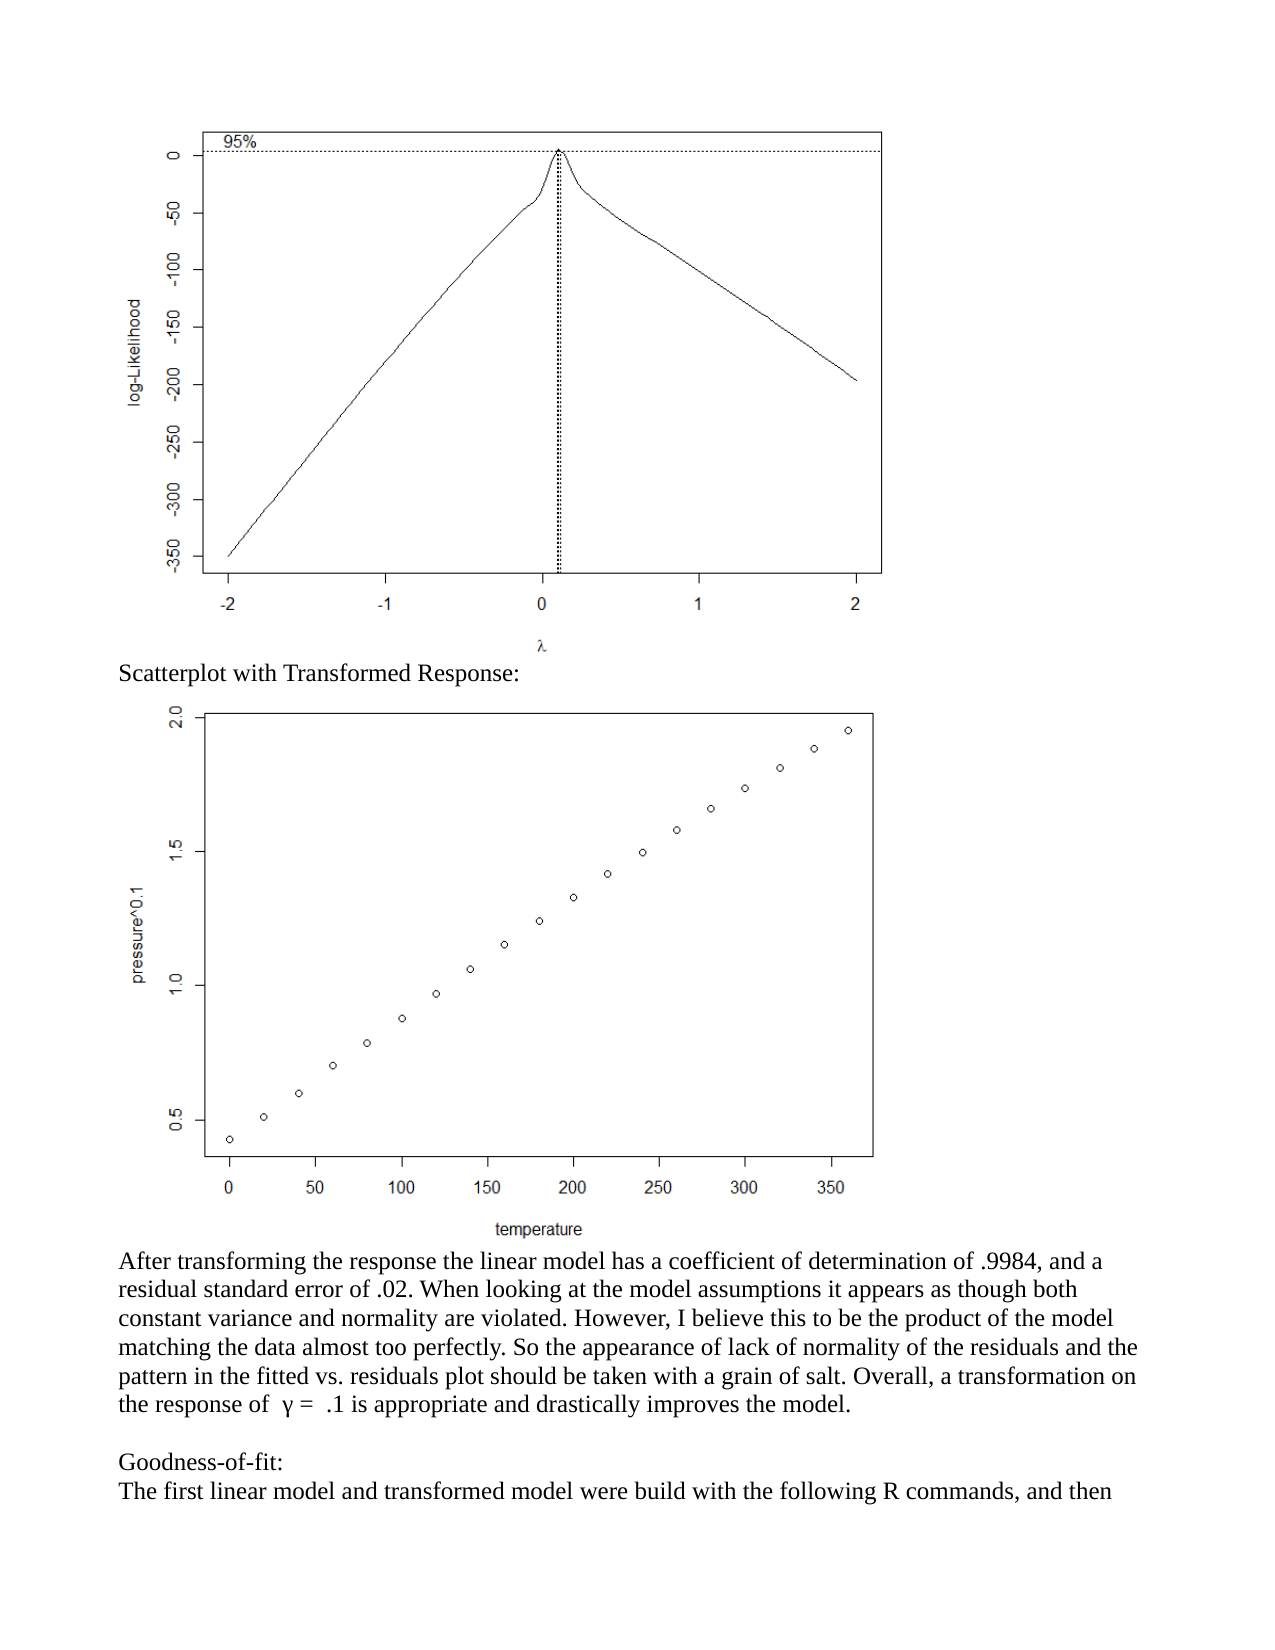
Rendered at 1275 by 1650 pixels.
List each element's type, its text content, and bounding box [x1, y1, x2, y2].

text Goodness-of-fit: [118, 1447, 1157, 1476]
picture [129, 699, 887, 1246]
text After transforming the response the linear model has a coefficient of determination of .9984, and a residual standard error of .02. When looking at the model assumptions it appears as though both constant variance and normality are violated. However, I believe this to be the product of the model matching the data almost too perfectly. So the appearance of lack of normality of the residuals and the pattern in the fitted vs. residuals plot should be taken with a grain of salt. Overall, a transformation on the response of γ = .1 is appropriate and drastically improves the model. [118, 687, 1157, 1418]
picture [127, 121, 901, 659]
text The first linear model and transformed model were build with the following R commands, and then [118, 1476, 1157, 1504]
text Scatterplot with Transformed Response: [118, 118, 1157, 687]
